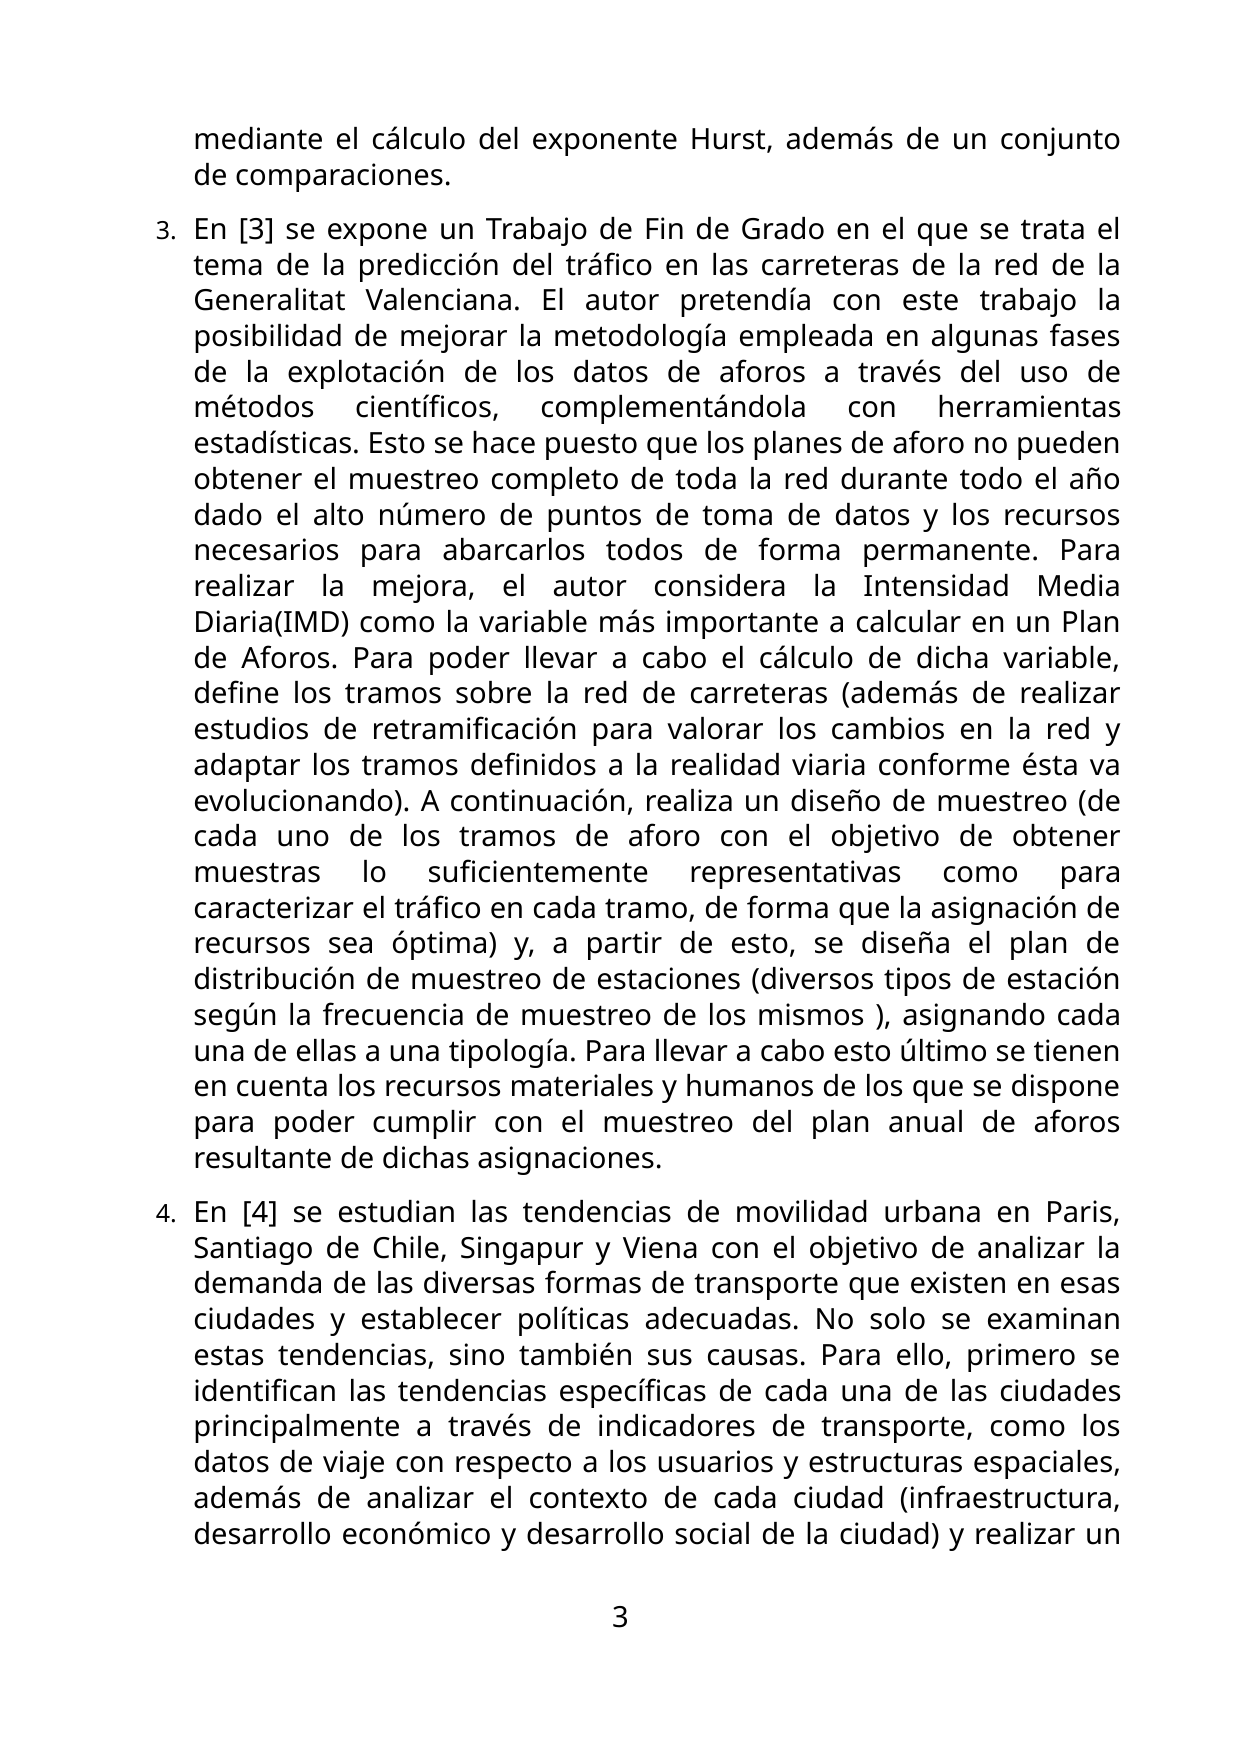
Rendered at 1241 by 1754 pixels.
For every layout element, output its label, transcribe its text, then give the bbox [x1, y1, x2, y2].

list En [4] se estudian las tendencias de movilidad urbana en Paris, Santiago de Chile, Singapur y Viena con el objetivo de analizar la demanda de las diversas formas de transporte que existen en esas ciudades y establecer políticas adecuadas. No solo se examinan estas tendencias, sino también sus causas. Para ello, primero se identifican las tendencias específicas de cada una de las ciudades principalmente a través de indicadores de transporte, como los datos de viaje con respecto a los usuarios y estructuras espaciales, además de analizar el contexto de cada ciudad (infraestructura, desarrollo económico y desarrollo social de la ciudad) y realizar un [156, 1191, 1122, 1553]
list mediante el cálculo del exponente Hurst, además de un conjunto de comparaciones. [156, 118, 1122, 193]
list En [3] se expone un Trabajo de Fin de Grado en el que se trata el tema de la predicción del tráfico en las carreteras de la red de la Generalitat Valenciana. El autor pretendía con este trabajo la posibilidad de mejorar la metodología empleada en algunas fases de la explotación de los datos de aforos a través del uso de métodos científicos, complementándola con herramientas estadísticas. Esto se hace puesto que los planes de aforo no pueden obtener el muestreo completo de toda la red durante todo el año dado el alto número de puntos de toma de datos y los recursos necesarios para abarcarlos todos de forma permanente. Para realizar la mejora, el autor considera la Intensidad Media Diaria(IMD) como la variable más importante a calcular en un Plan de Aforos. Para poder llevar a cabo el cálculo de dicha variable, define los tramos sobre la red de carreteras (además de realizar estudios de retramificación para valorar los cambios en la red y adaptar los tramos definidos a la realidad viaria conforme ésta va evolucionando). A continuación, realiza un diseño de muestreo (de cada uno de los tramos de aforo con el objetivo de obtener muestras lo suficientemente representativas como para caracterizar el tráfico en cada tramo, de forma que la asignación de recursos sea óptima) y, a partir de esto, se diseña el plan de distribución de muestreo de estaciones (diversos tipos de estación según la frecuencia de muestreo de los mismos ), asignando cada una de ellas a una tipología. Para llevar a cabo esto último se tienen en cuenta los recursos materiales y humanos de los que se dispone para poder cumplir con el muestreo del plan anual de aforos resultante de dichas asignaciones. [156, 208, 1122, 1177]
